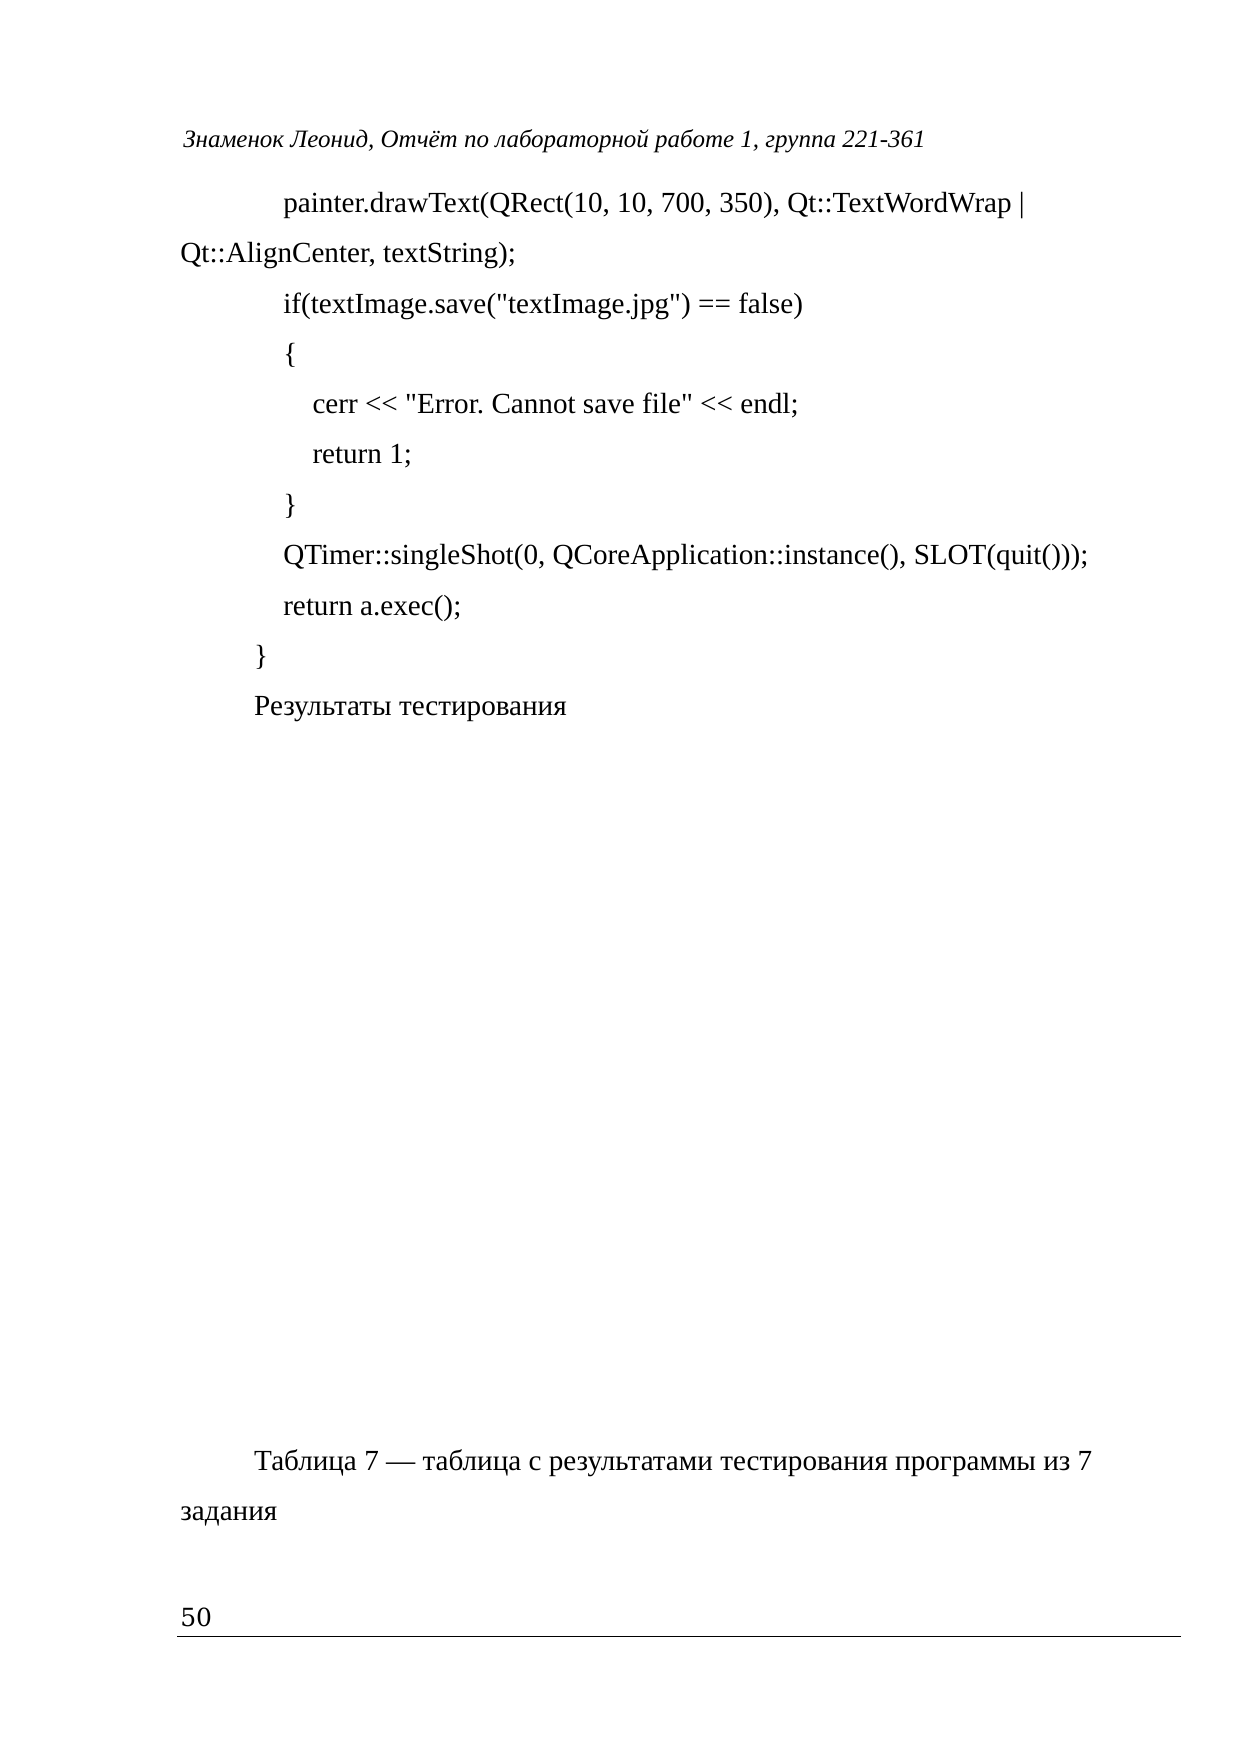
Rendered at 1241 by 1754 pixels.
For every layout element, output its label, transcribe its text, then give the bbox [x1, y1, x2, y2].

text } [180, 638, 1178, 671]
text QTimer::singleShot(0, QCoreApplication::instance(), SLOT(quit())); [180, 537, 1178, 571]
text cerr << "Error. Cannot save file" << endl; [180, 386, 1178, 420]
text return 1; [180, 437, 1178, 470]
text Таблица 7 — таблица с результатами тестирования программы из 7 задания [180, 1443, 1178, 1527]
text Результаты тестирования [180, 688, 1178, 722]
text painter.drawText(QRect(10, 10, 700, 350), Qt::TextWordWrap | Qt::AlignCenter, textString); [180, 185, 1178, 269]
text { [180, 336, 1178, 369]
text if(textImage.save("textImage.jpg") == false) [180, 286, 1178, 319]
text } [180, 487, 1178, 521]
text return a.exec(); [180, 588, 1178, 621]
